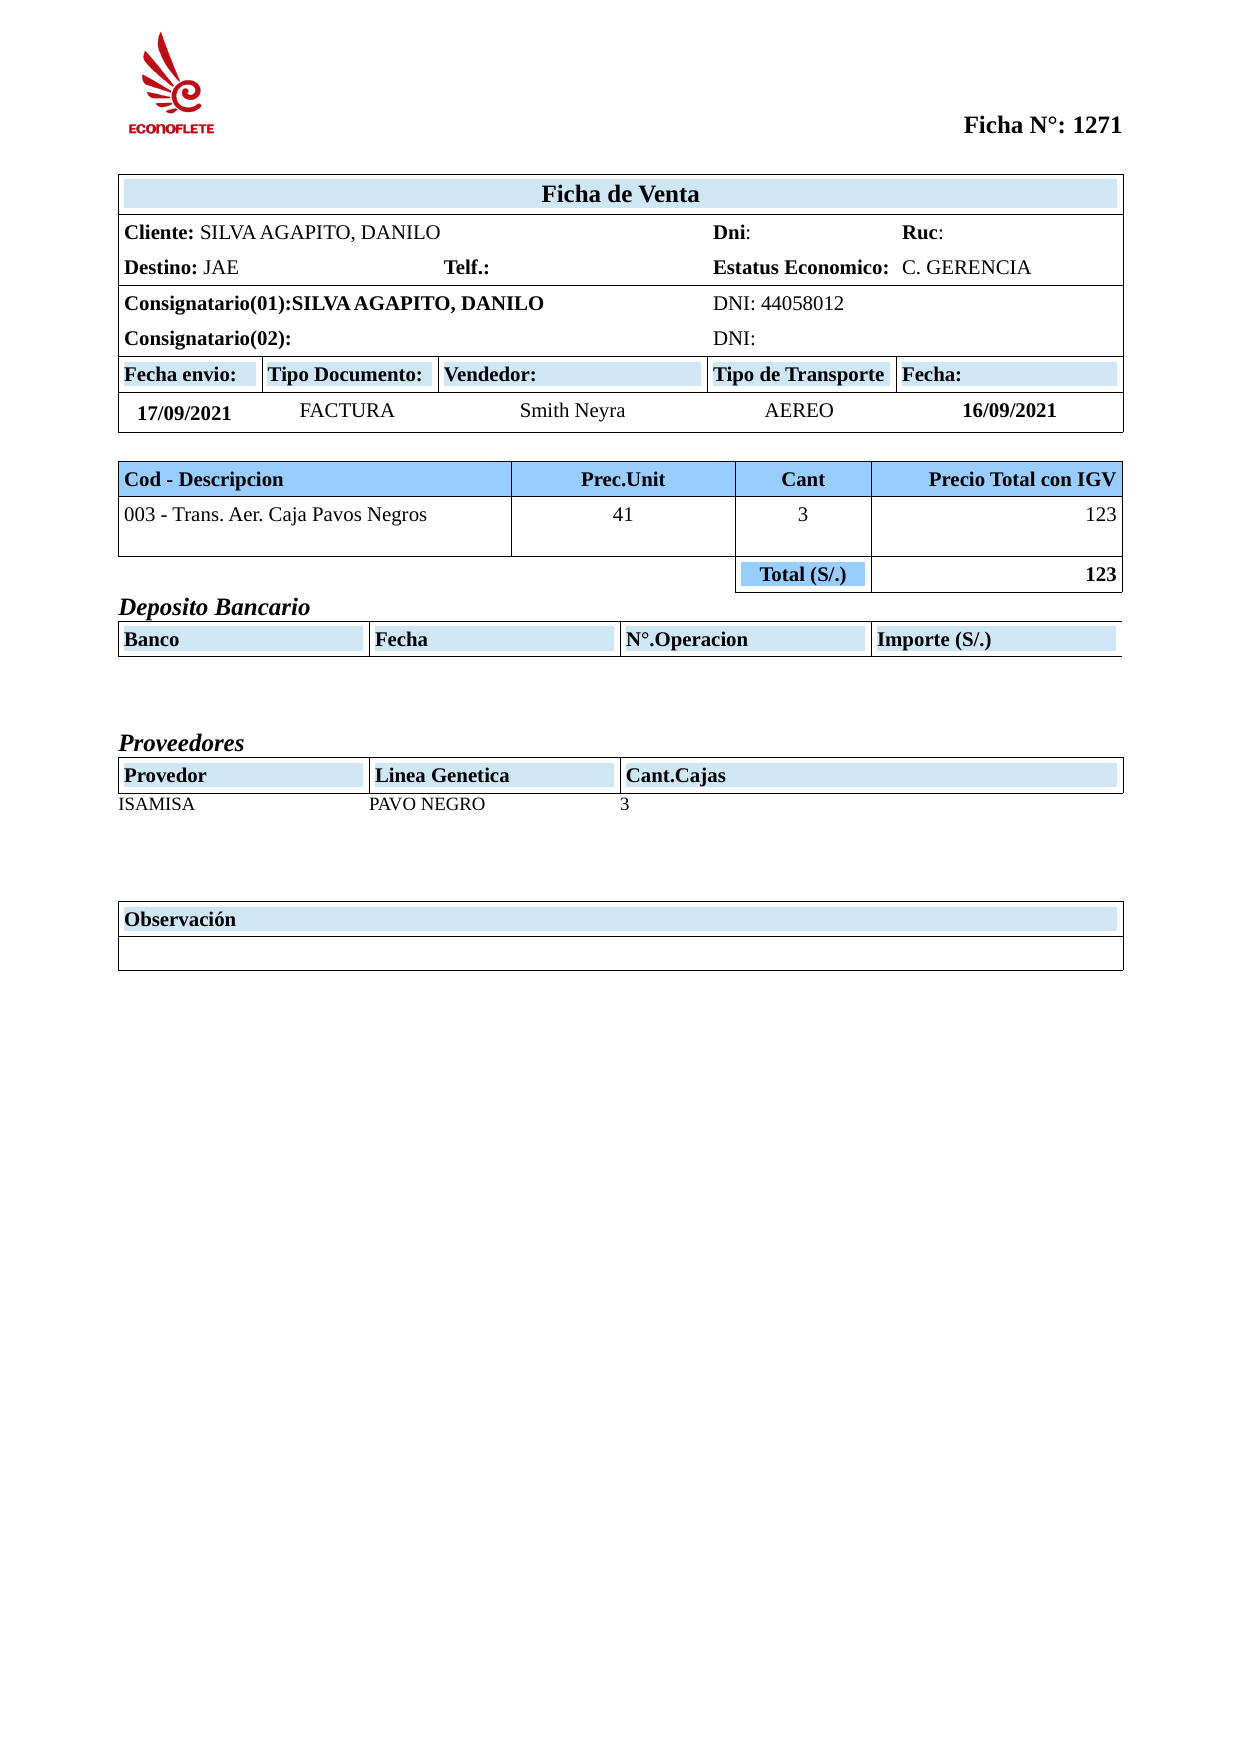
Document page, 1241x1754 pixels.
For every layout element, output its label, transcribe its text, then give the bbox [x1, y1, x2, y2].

table_cell [118, 680, 369, 704]
table_cell [620, 657, 871, 680]
table_cell Total (S/.) [736, 557, 871, 592]
table_cell 3 [736, 497, 871, 556]
table_cell [118, 836, 369, 858]
table_cell [871, 680, 1122, 704]
table_cell ISAMISA [118, 794, 369, 814]
table_cell [620, 705, 871, 728]
table_header Banco [119, 622, 369, 656]
table_header Cant.Cajas [621, 758, 1123, 793]
table_cell [871, 657, 1122, 680]
table_cell [118, 815, 369, 836]
table_cell Smith Neyra [438, 393, 707, 432]
table_cell 123 [872, 497, 1122, 556]
text Proveedores [118, 728, 1122, 757]
table_cell 123 [872, 557, 1122, 592]
table_cell [369, 680, 620, 704]
table_header Cod - Descripcion [119, 462, 511, 496]
table_cell [511, 557, 735, 592]
table_cell [620, 815, 1123, 836]
table_cell 003 - Trans. Aer. Caja Pavos Negros [119, 497, 511, 556]
table_cell 17/09/2021 [119, 393, 262, 432]
table_cell [118, 879, 369, 901]
table_cell Tipo de Transporte [708, 357, 896, 392]
table_cell [620, 879, 1123, 901]
table_cell AEREO [707, 393, 896, 432]
table_cell Consignatario(01):SILVA AGAPITO, DANILO [119, 286, 707, 321]
table_cell 16/09/2021 [896, 393, 1123, 432]
table_cell Dni: [707, 215, 896, 249]
table_cell Cliente: SILVA AGAPITO, DANILO [119, 215, 707, 249]
table_header Fecha [370, 622, 620, 656]
table_cell [118, 657, 369, 680]
table_cell [620, 836, 1123, 858]
table_header Cant [736, 462, 871, 496]
table_cell Vendedor: [439, 357, 707, 392]
table_cell Telf.: [438, 249, 707, 285]
table_cell [118, 858, 369, 879]
text Deposito Bancario [118, 592, 1122, 621]
table_cell [369, 836, 620, 858]
table_cell Consignatario(02): [119, 321, 707, 356]
table_cell C. GERENCIA [896, 249, 1123, 285]
table_cell DNI: 44058012 [707, 286, 1123, 321]
table_cell [118, 557, 511, 592]
table_header Observación [119, 902, 1123, 936]
table_cell Fecha: [897, 357, 1123, 392]
table_cell 3 [620, 794, 1123, 814]
table_cell Fecha envio: [119, 357, 262, 392]
table_header N°.Operacion [621, 622, 871, 656]
table_cell [620, 680, 871, 704]
table_header Precio Total con IGV [872, 462, 1122, 496]
table_cell [119, 937, 1123, 969]
table_header Linea Genetica [370, 758, 620, 793]
table_cell DNI: [707, 321, 1123, 356]
table_cell [118, 705, 369, 728]
table_cell Estatus Economico: [707, 249, 896, 285]
table_cell [620, 858, 1123, 879]
picture [118, 31, 225, 134]
table_cell PAVO NEGRO [369, 794, 620, 814]
table_header Provedor [119, 758, 369, 793]
table_header Prec.Unit [512, 462, 735, 496]
table_cell 41 [512, 497, 735, 556]
table_cell [369, 815, 620, 836]
table_cell FACTURA [262, 393, 438, 432]
table_header Ficha de Venta [119, 175, 1123, 214]
table_cell [369, 705, 620, 728]
table_cell [369, 858, 620, 879]
table_cell [369, 657, 620, 680]
table_cell [871, 705, 1122, 728]
table_cell Ruc: [896, 215, 1123, 249]
table_cell Tipo Documento: [263, 357, 438, 392]
table_header Importe (S/.) [872, 622, 1122, 656]
table_cell Destino: JAE [119, 249, 438, 285]
table_cell [369, 879, 620, 901]
